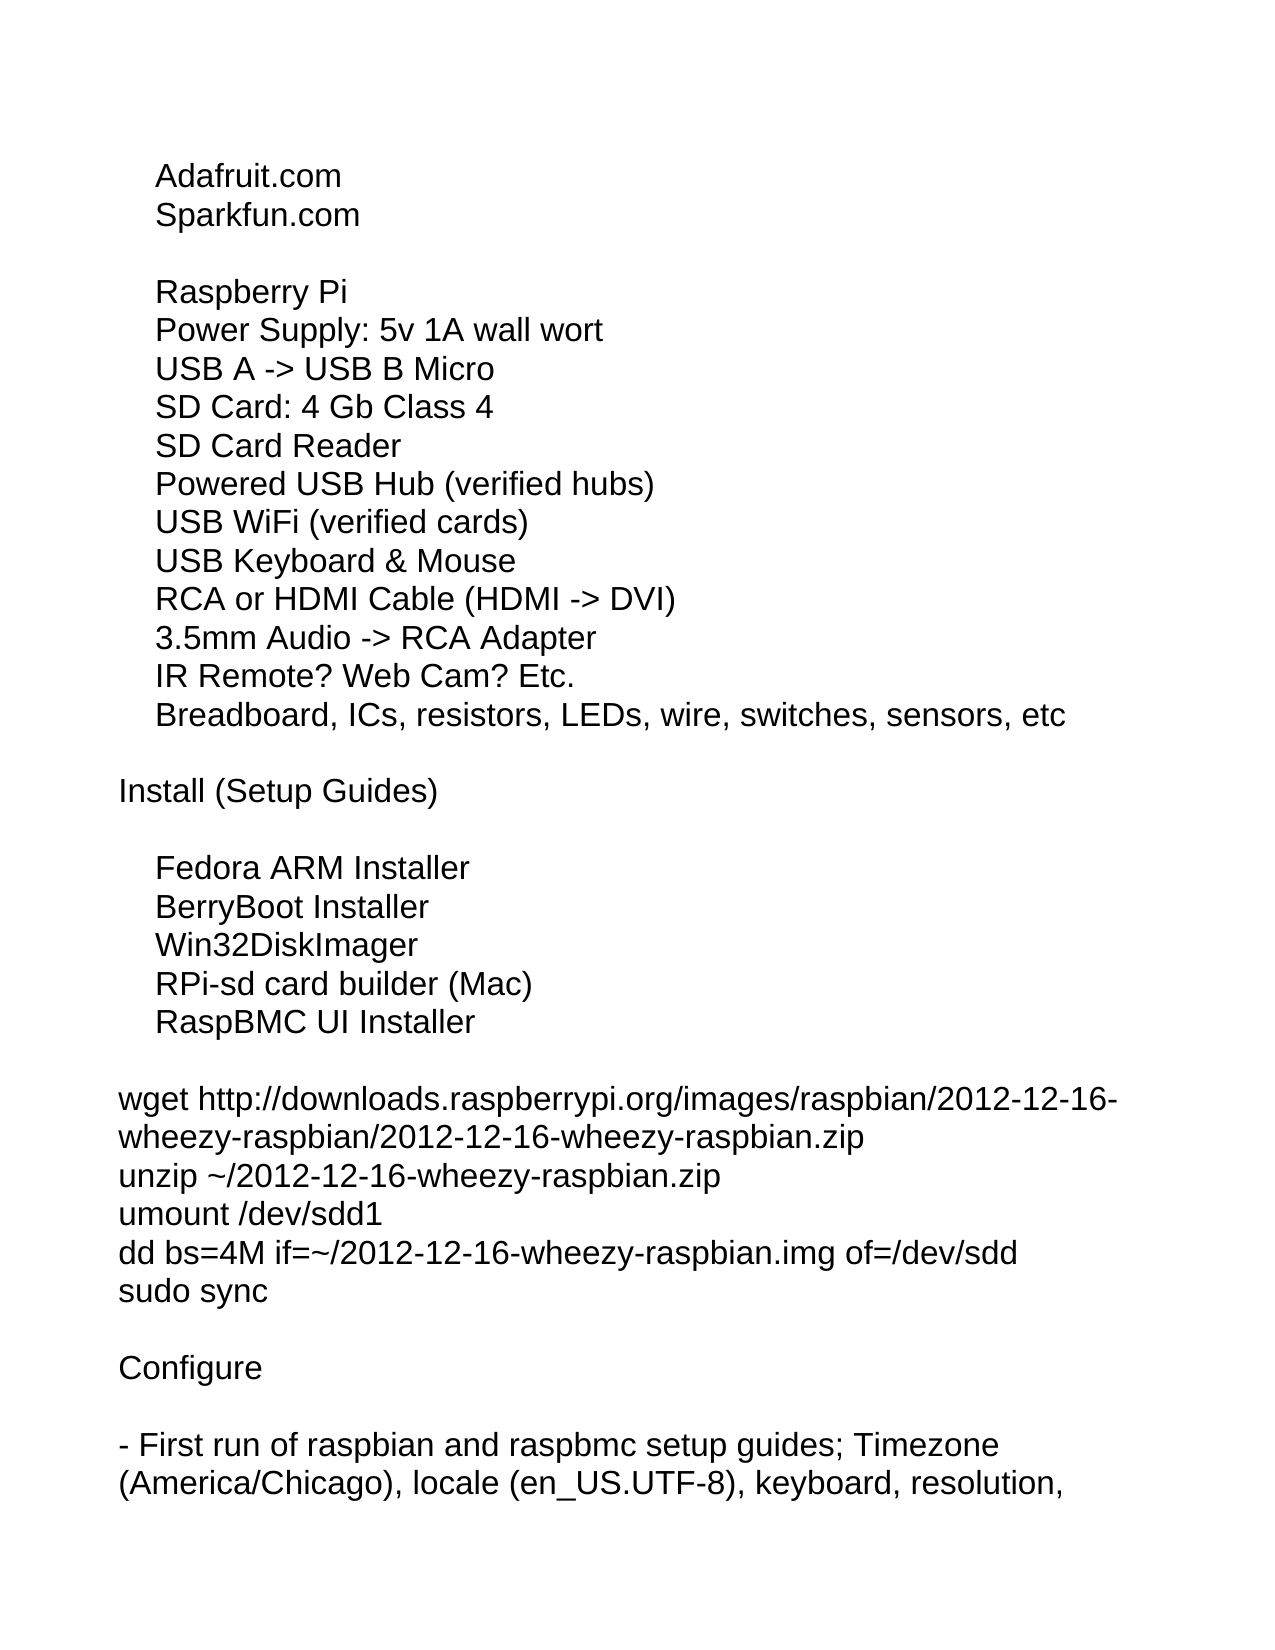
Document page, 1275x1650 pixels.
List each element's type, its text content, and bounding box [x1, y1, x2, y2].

text RPi-sd card builder (Mac) [118, 964, 1157, 1002]
text Raspberry Pi [118, 272, 1157, 310]
text dd bs=4M if=~/2012-12-16-wheezy-raspbian.img of=/dev/sdd [118, 1233, 1157, 1271]
text umount /dev/sdd1 [118, 1194, 1157, 1233]
text - First run of raspbian and raspbmc setup guides; Timezone (America/Chicago), locale (en_US.UTF-8), keyboard, resolution, [118, 1425, 1157, 1502]
text Powered USB Hub (verified hubs) [118, 464, 1157, 502]
text sudo sync [118, 1271, 1157, 1310]
text RaspBMC UI Installer [118, 1002, 1157, 1041]
text Fedora ARM Installer [118, 848, 1157, 887]
text Install (Setup Guides) [118, 772, 1157, 810]
text USB WiFi (verified cards) [118, 502, 1157, 541]
text RCA or HDMI Cable (HDMI -> DVI) [118, 579, 1157, 618]
text 3.5mm Audio -> RCA Adapter [118, 618, 1157, 656]
text SD Card: 4 Gb Class 4 [118, 387, 1157, 426]
text Sparkfun.com [118, 195, 1157, 233]
text Configure [118, 1348, 1157, 1387]
text wget http://downloads.raspberrypi.org/images/raspbian/2012-12-16-wheezy-raspbian/2012-12-16-wheezy-raspbian.zip [118, 1079, 1157, 1156]
text SD Card Reader [118, 426, 1157, 464]
text USB A -> USB B Micro [118, 349, 1157, 387]
text USB Keyboard & Mouse [118, 541, 1157, 579]
text Adafruit.com [118, 157, 1157, 195]
text unzip ~/2012-12-16-wheezy-raspbian.zip [118, 1156, 1157, 1194]
text Breadboard, ICs, resistors, LEDs, wire, switches, sensors, etc [118, 695, 1157, 733]
text Win32DiskImager [118, 925, 1157, 964]
text IR Remote? Web Cam? Etc. [118, 656, 1157, 695]
text Power Supply: 5v 1A wall wort [118, 310, 1157, 349]
text BerryBoot Installer [118, 887, 1157, 925]
